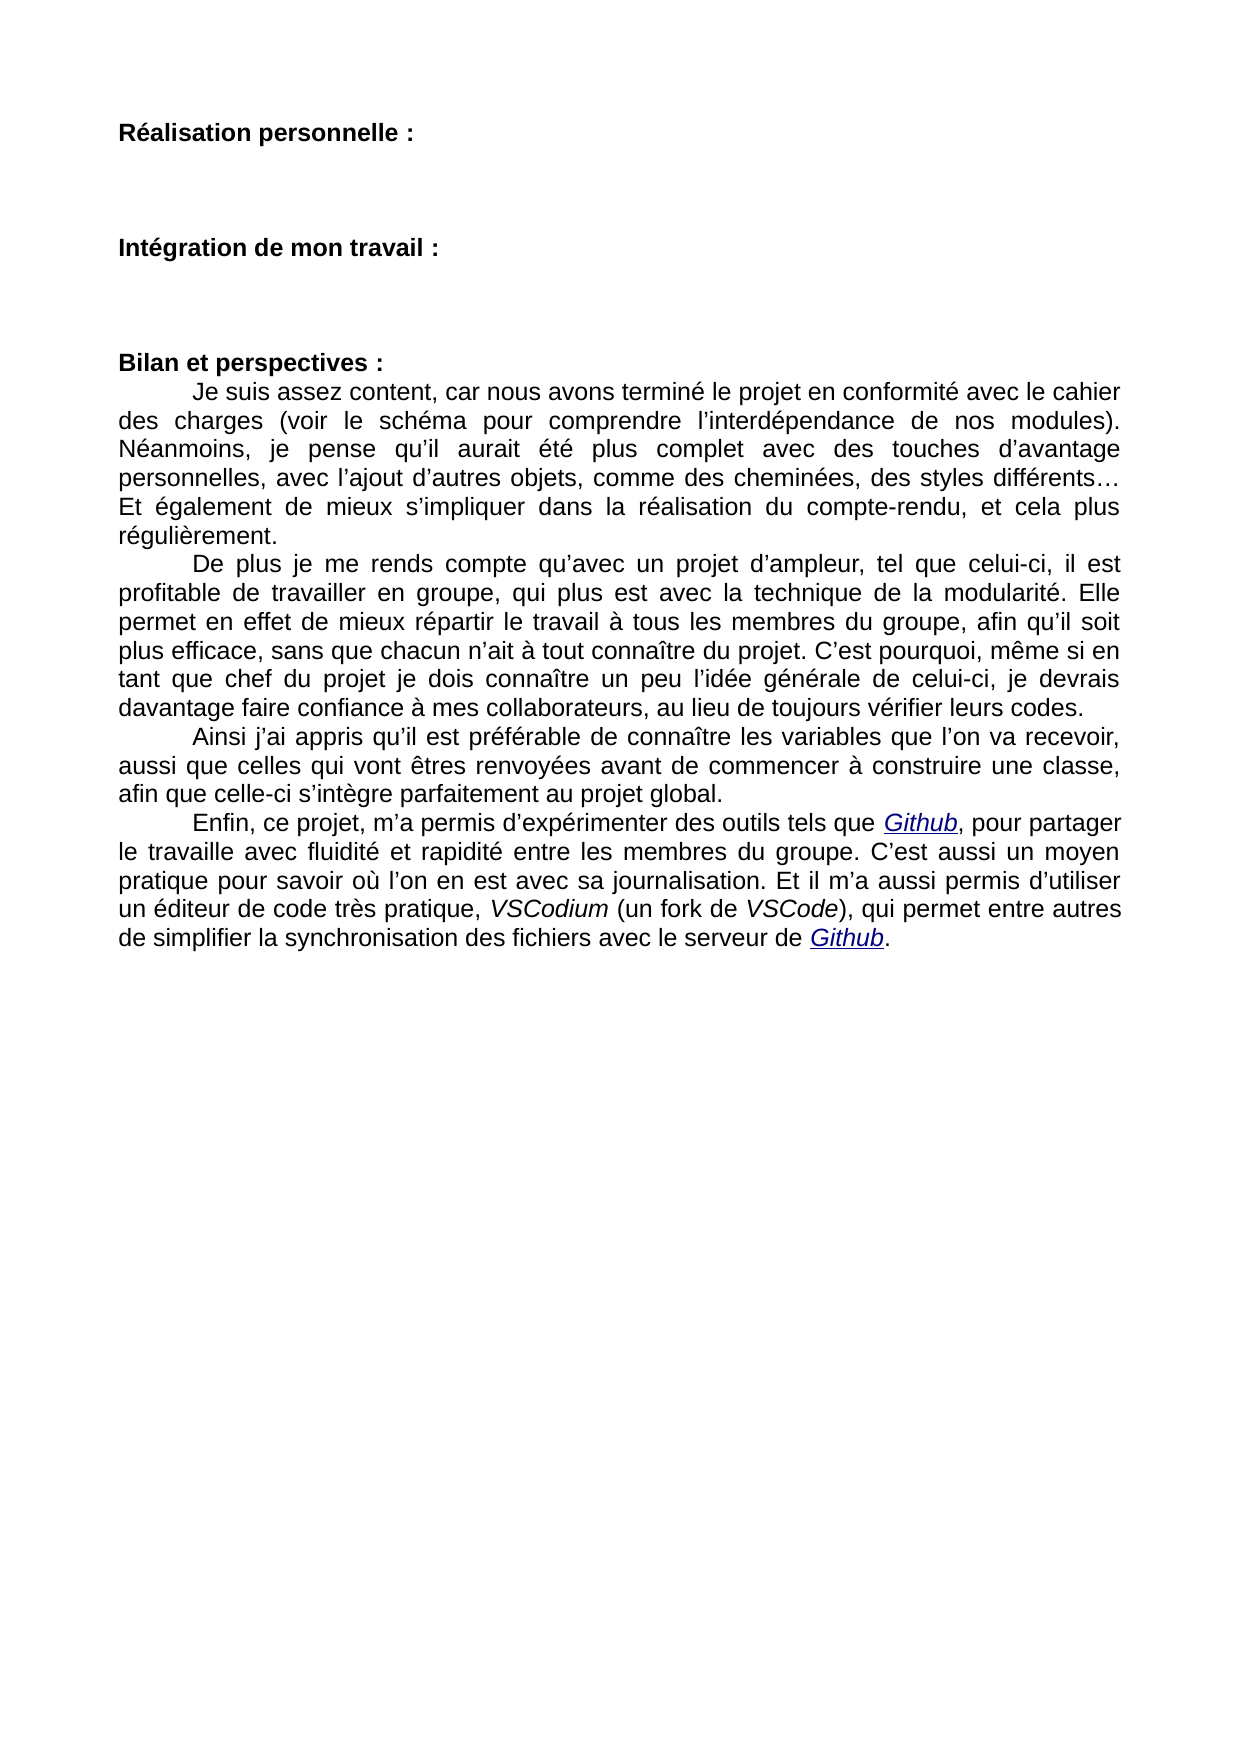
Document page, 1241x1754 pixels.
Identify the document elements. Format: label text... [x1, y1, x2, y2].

text Bilan et perspectives : [118, 348, 1122, 377]
text Enfin, ce projet, m’a permis d’expérimenter des outils tels que Github, pour partager le travaille avec fluidité et rapidité entre les membres du groupe. C’est aussi un moyen pratique pour savoir où l’on en est avec sa journalisation. Et il m’a aussi permis d’utiliser un éditeur de code très pratique, VSCodium (un fork de VSCode), qui permet entre autres de simplifier la synchronisation des fichiers avec le serveur de Github. [118, 808, 1122, 952]
text Réalisation personnelle : [118, 118, 1122, 147]
text Je suis assez content, car nous avons terminé le projet en conformité avec le cahier des charges (voir le schéma pour comprendre l’interdépendance de nos modules). Néanmoins, je pense qu’il aurait été plus complet avec des touches d’avantage personnelles, avec l’ajout d’autres objets, comme des cheminées, des styles différents… Et également de mieux s’impliquer dans la réalisation du compte-rendu, et cela plus régulièrement. [118, 377, 1122, 549]
text Ainsi j’ai appris qu’il est préférable de connaître les variables que l’on va recevoir, aussi que celles qui vont êtres renvoyées avant de commencer à construire une classe, afin que celle-ci s’intègre parfaitement au projet global. [118, 722, 1122, 808]
text De plus je me rends compte qu’avec un projet d’ampleur, tel que celui-ci, il est profitable de travailler en groupe, qui plus est avec la technique de la modularité. Elle permet en effet de mieux répartir le travail à tous les membres du groupe, afin qu’il soit plus efficace, sans que chacun n’ait à tout connaître du projet. C’est pourquoi, même si en tant que chef du projet je dois connaître un peu l’idée générale de celui-ci, je devrais davantage faire confiance à mes collaborateurs, au lieu de toujours vérifier leurs codes. [118, 549, 1122, 722]
text Intégration de mon travail : [118, 233, 1122, 262]
